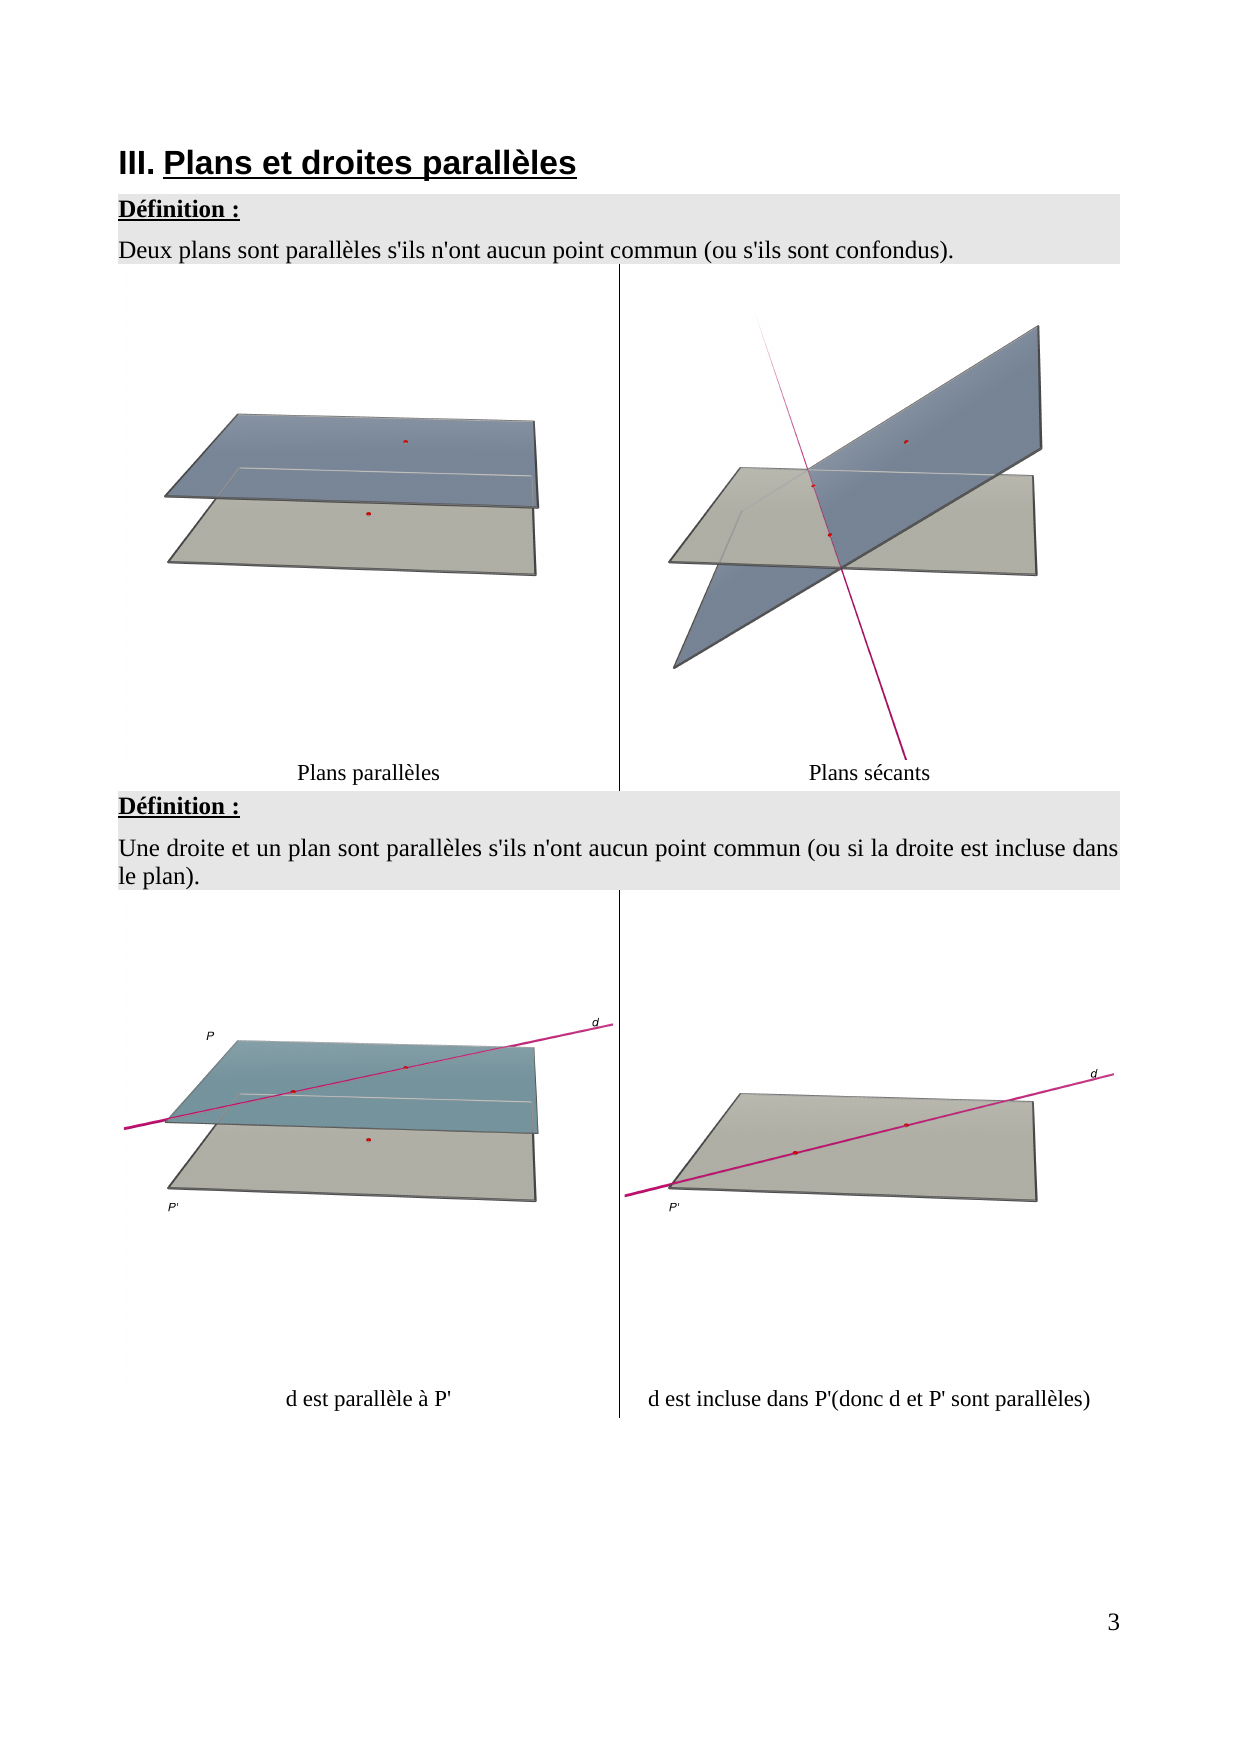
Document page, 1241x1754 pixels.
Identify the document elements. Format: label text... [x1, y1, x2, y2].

text Définition : [118, 791, 1120, 820]
text Définition : [118, 194, 1120, 223]
table_header d est parallèle à P' [118, 890, 619, 1417]
table_header Plans sécants [620, 264, 1120, 791]
table_header d est incluse dans P'(donc d et P' sont parallèles) [620, 890, 1120, 1417]
text Une droite et un plan sont parallèles s'ils n'ont aucun point commun (ou si la droite est incluse dans le plan). [118, 833, 1120, 890]
text Deux plans sont parallèles s'ils n'ont aucun point commun (ou s'ils sont confondus). [118, 236, 1120, 264]
table_header Plans parallèles [118, 264, 619, 791]
subtitle Plans et droites parallèles [118, 143, 1120, 182]
